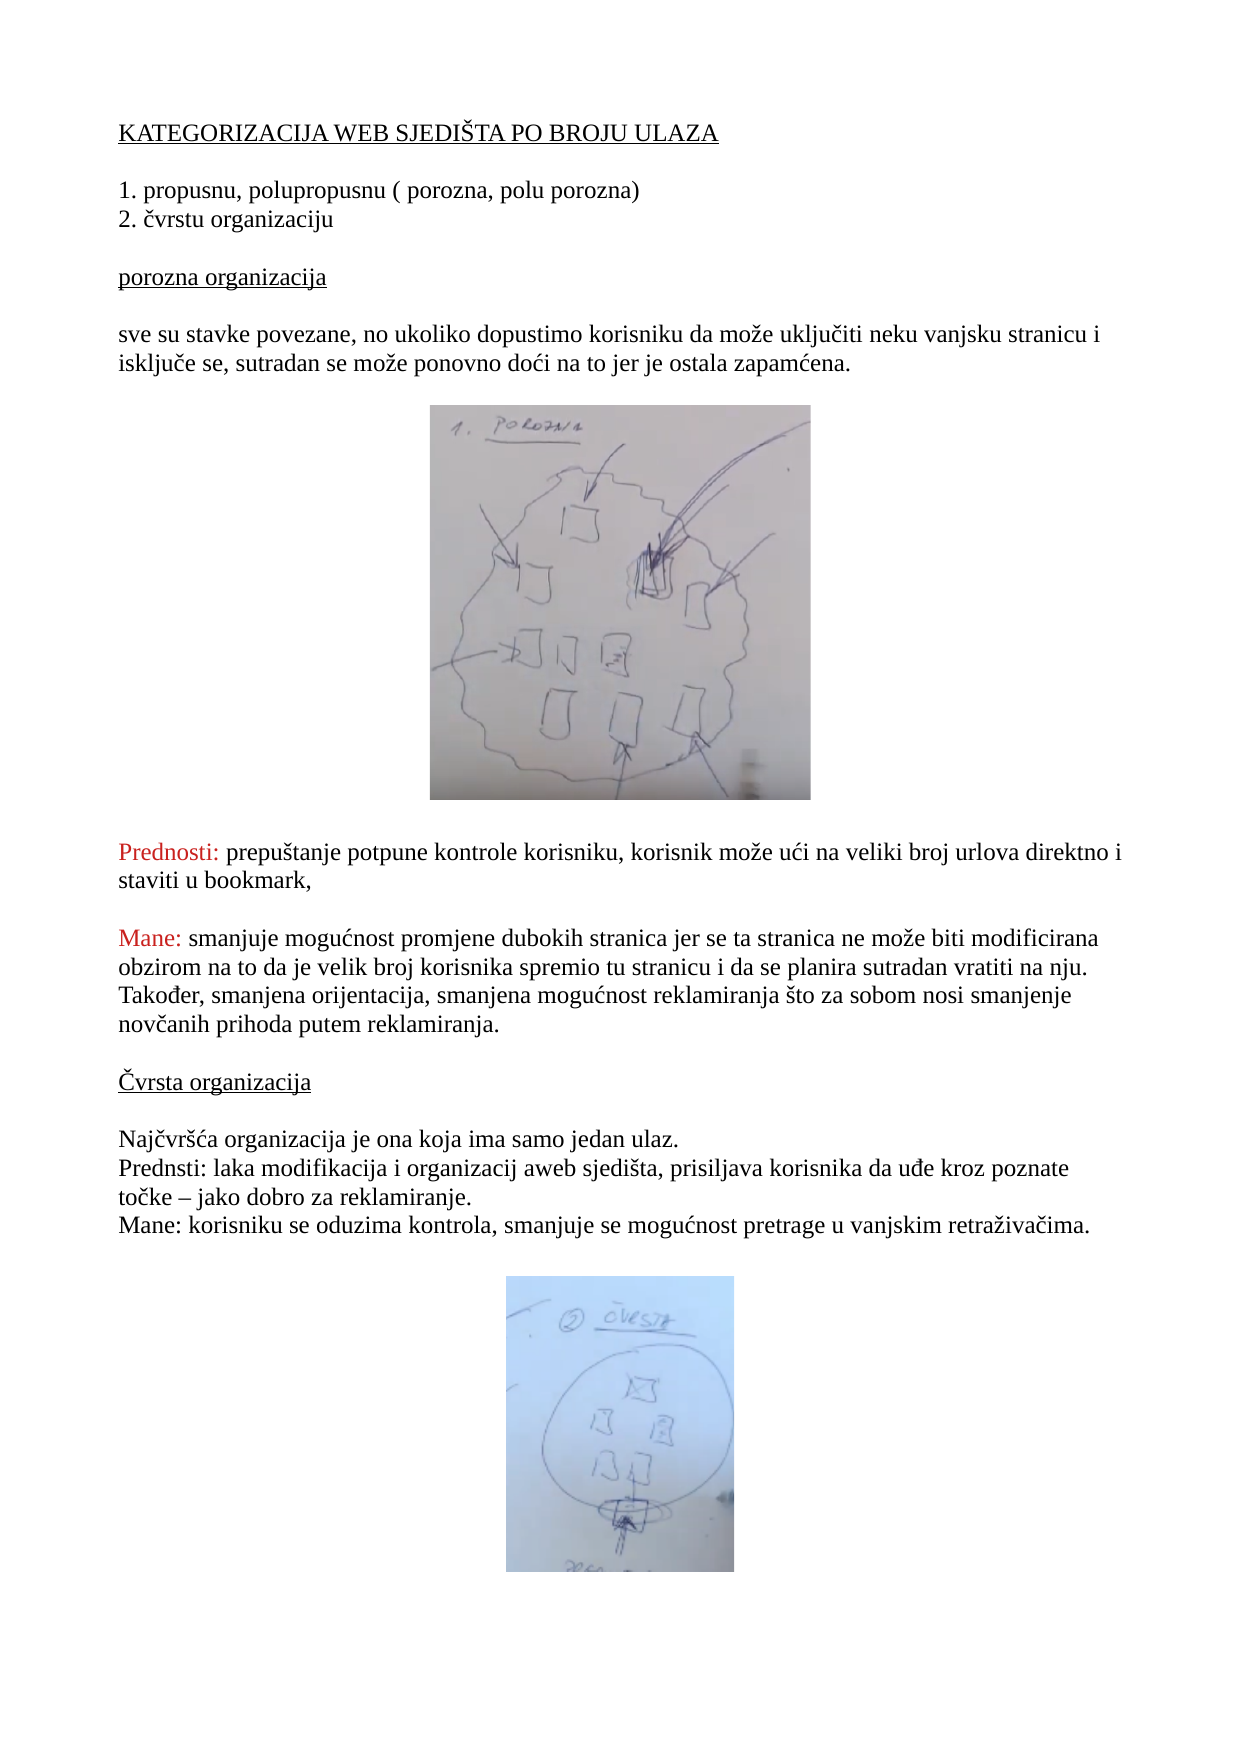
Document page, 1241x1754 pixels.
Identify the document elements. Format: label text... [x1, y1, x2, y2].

text Prednosti: prepuštanje potpune kontrole korisniku, korisnik može ući na veliki broj urlova direktno i staviti u bookmark, [118, 837, 1122, 894]
picture [506, 1276, 735, 1572]
text porozna organizacija [118, 262, 1122, 291]
text KATEGORIZACIJA WEB SJEDIŠTA PO BROJU ULAZA [118, 118, 1122, 147]
text sve su stavke povezane, no ukoliko dopustimo korisniku da može uključiti neku vanjsku stranicu i isključe se, sutradan se može ponovno doći na to jer je ostala zapamćena. [118, 319, 1122, 377]
text Najčvršća organizacija je ona koja ima samo jedan ulaz. [118, 1124, 1122, 1153]
text 2. čvrstu organizaciju [118, 204, 1122, 233]
text Mane: korisniku se oduzima kontrola, smanjuje se mogućnost pretrage u vanjskim retraživačima. [118, 1211, 1122, 1239]
text 1. propusnu, polupropusnu ( porozna, polu porozna) [118, 176, 1122, 204]
text Čvrsta organizacija [118, 1067, 1122, 1096]
text Prednsti: laka modifikacija i organizacij aweb sjedišta, prisiljava korisnika da uđe kroz poznate točke – jako dobro za reklamiranje. [118, 1153, 1122, 1211]
picture [429, 405, 811, 800]
text Mane: smanjuje mogućnost promjene dubokih stranica jer se ta stranica ne može biti modificirana obzirom na to da je velik broj korisnika spremio tu stranicu i da se planira sutradan vratiti na nju. Također, smanjena orijentacija, smanjena mogućnost reklamiranja što za sobom nosi smanjenje novčanih prihoda putem reklamiranja. [118, 923, 1122, 1038]
